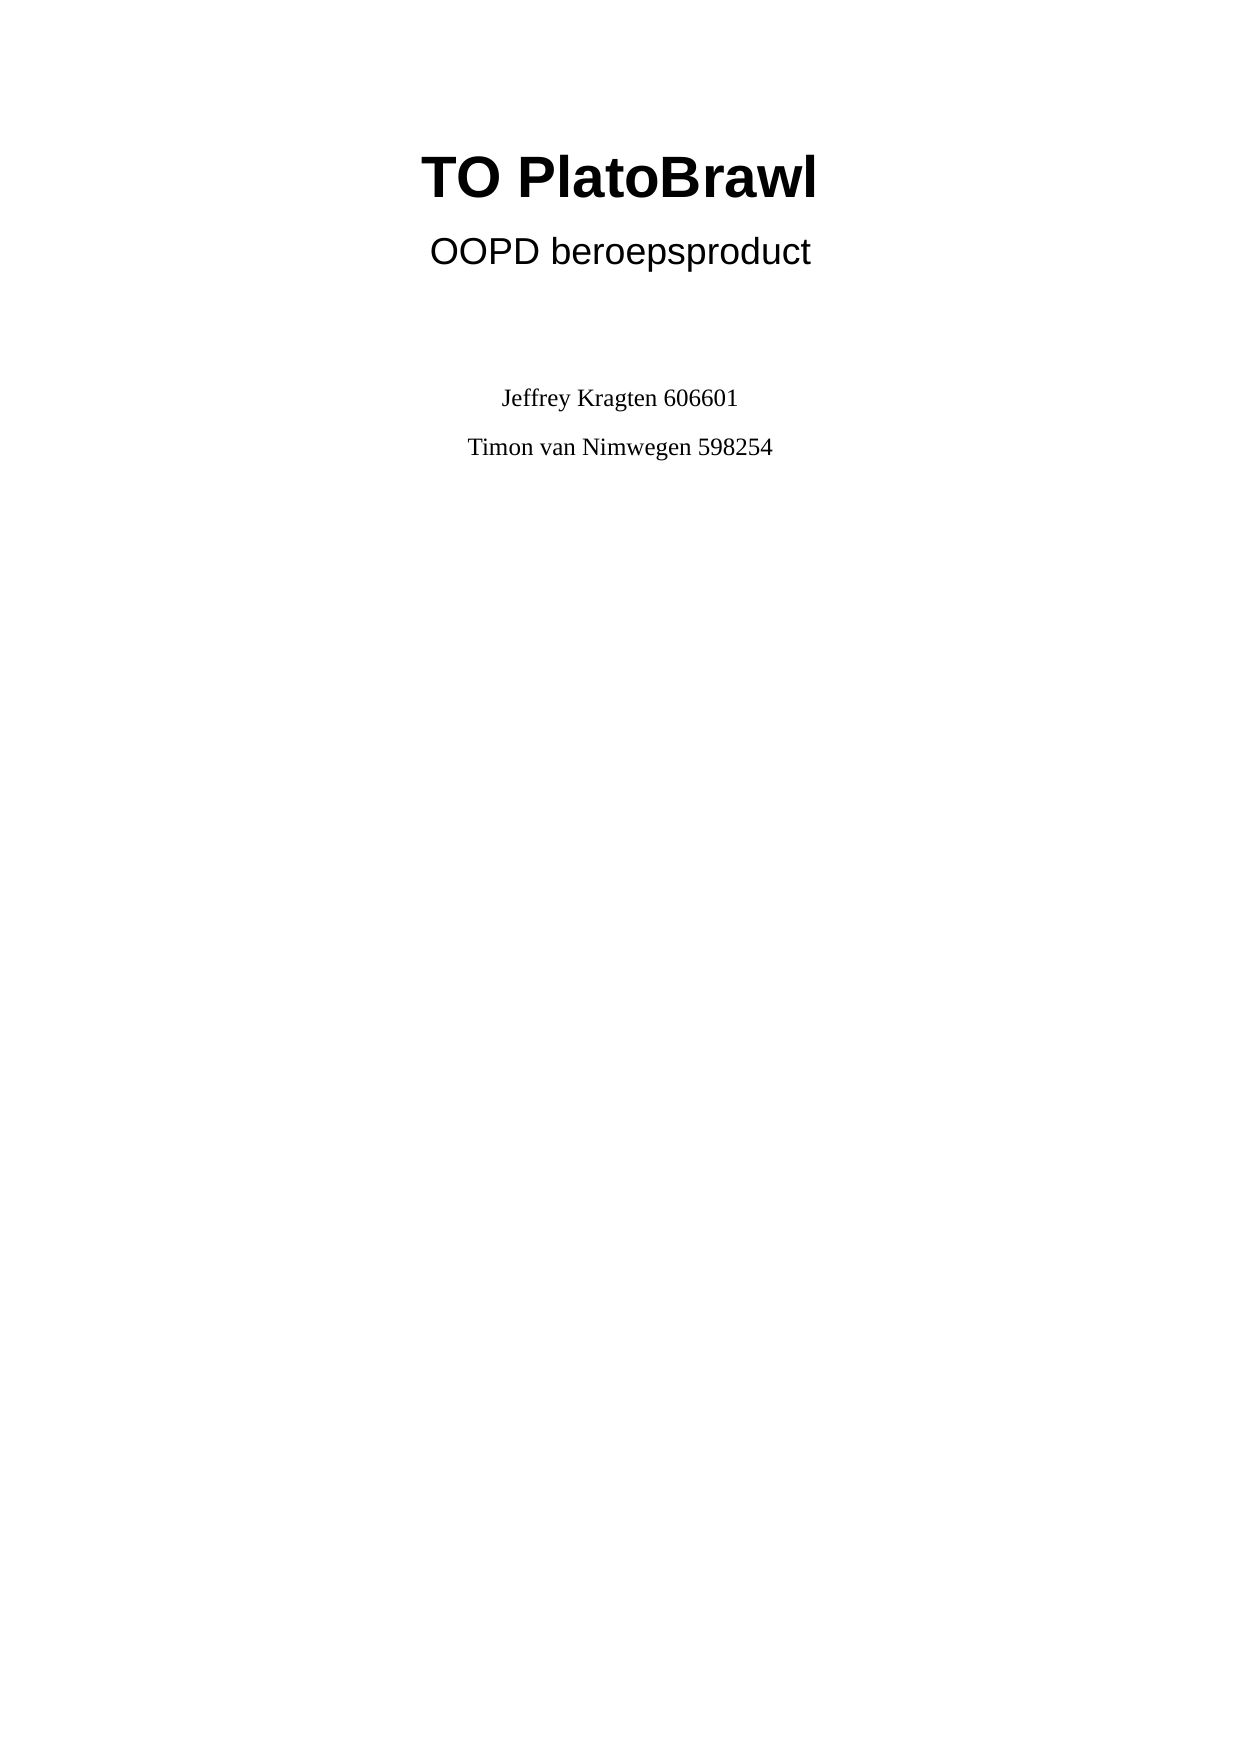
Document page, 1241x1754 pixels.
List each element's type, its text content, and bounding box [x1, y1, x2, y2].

text Jeffrey Kragten 606601 [118, 383, 1122, 411]
title TO PlatoBrawl [118, 143, 1122, 210]
subtitle OOPD beroepsproduct [118, 229, 1122, 272]
text Timon van Nimwegen 598254 [118, 432, 1122, 461]
